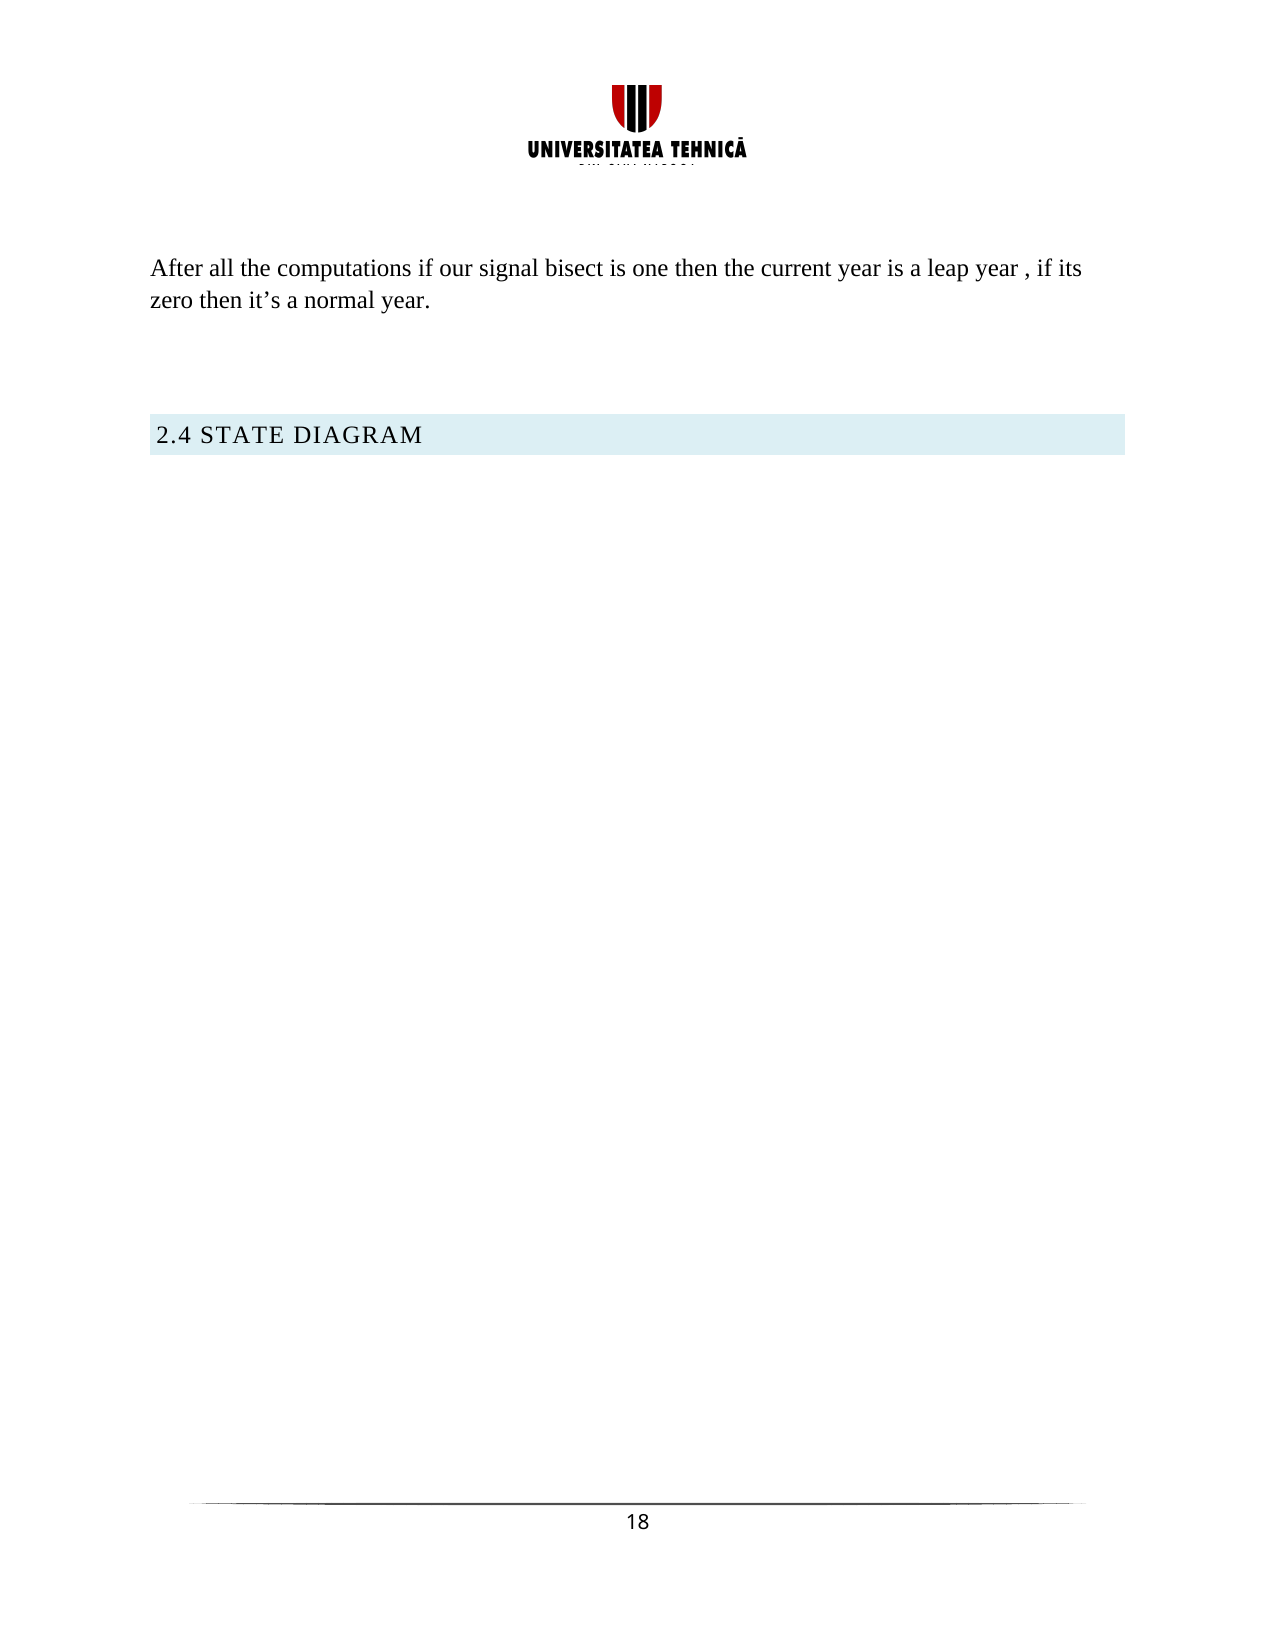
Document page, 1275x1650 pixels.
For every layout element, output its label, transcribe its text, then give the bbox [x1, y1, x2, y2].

subtitle 2.4 State diagram [156, 420, 1119, 449]
text After all the computations if our signal bisect is one then the current year is a leap year , if its zero then it’s a normal year. [150, 253, 1125, 314]
